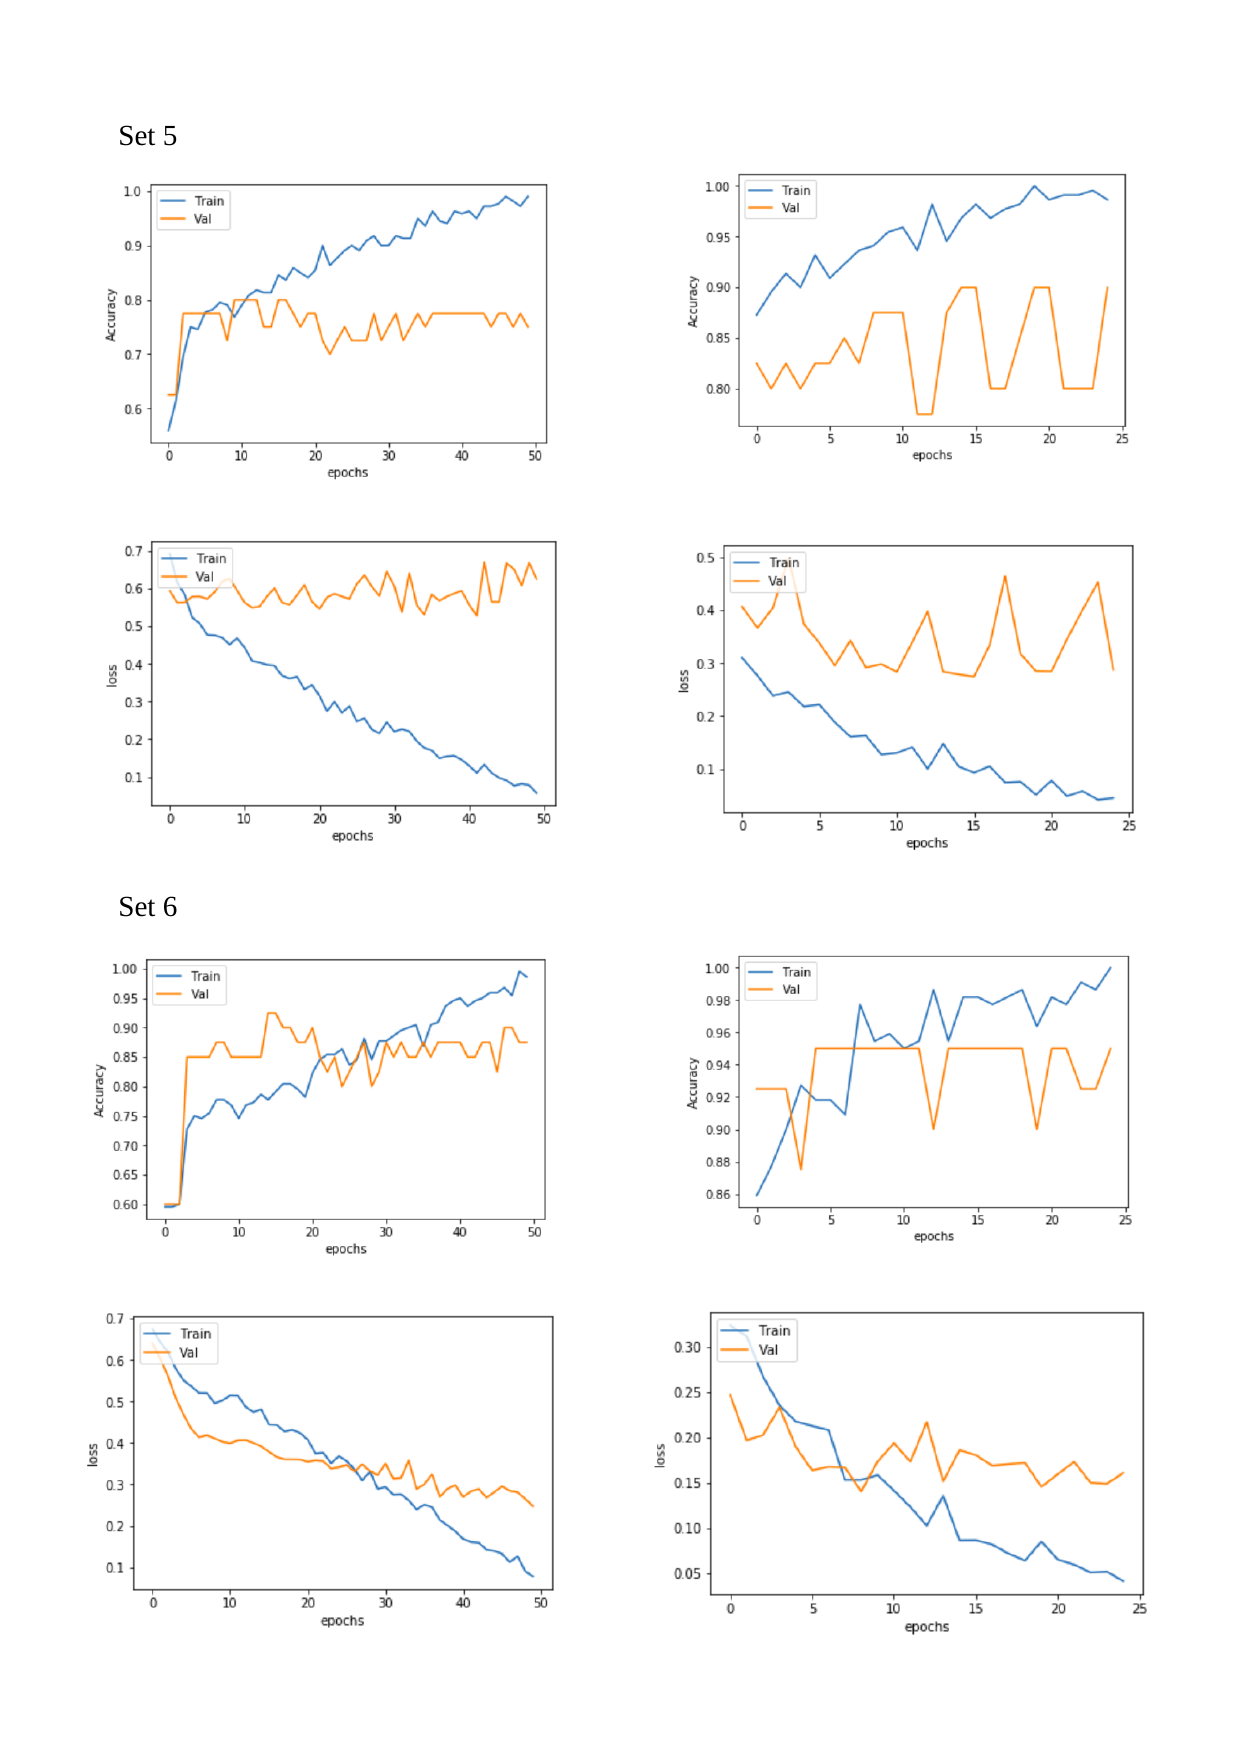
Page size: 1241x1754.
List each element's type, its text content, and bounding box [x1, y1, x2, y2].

picture [662, 527, 1165, 856]
picture [91, 168, 581, 495]
picture [67, 1298, 591, 1637]
picture [677, 941, 1146, 1252]
picture [76, 948, 559, 1260]
picture [669, 159, 1157, 480]
text Set 5 [118, 118, 1122, 152]
picture [639, 1298, 1166, 1639]
picture [89, 524, 586, 858]
text Set 6 [118, 889, 1122, 923]
